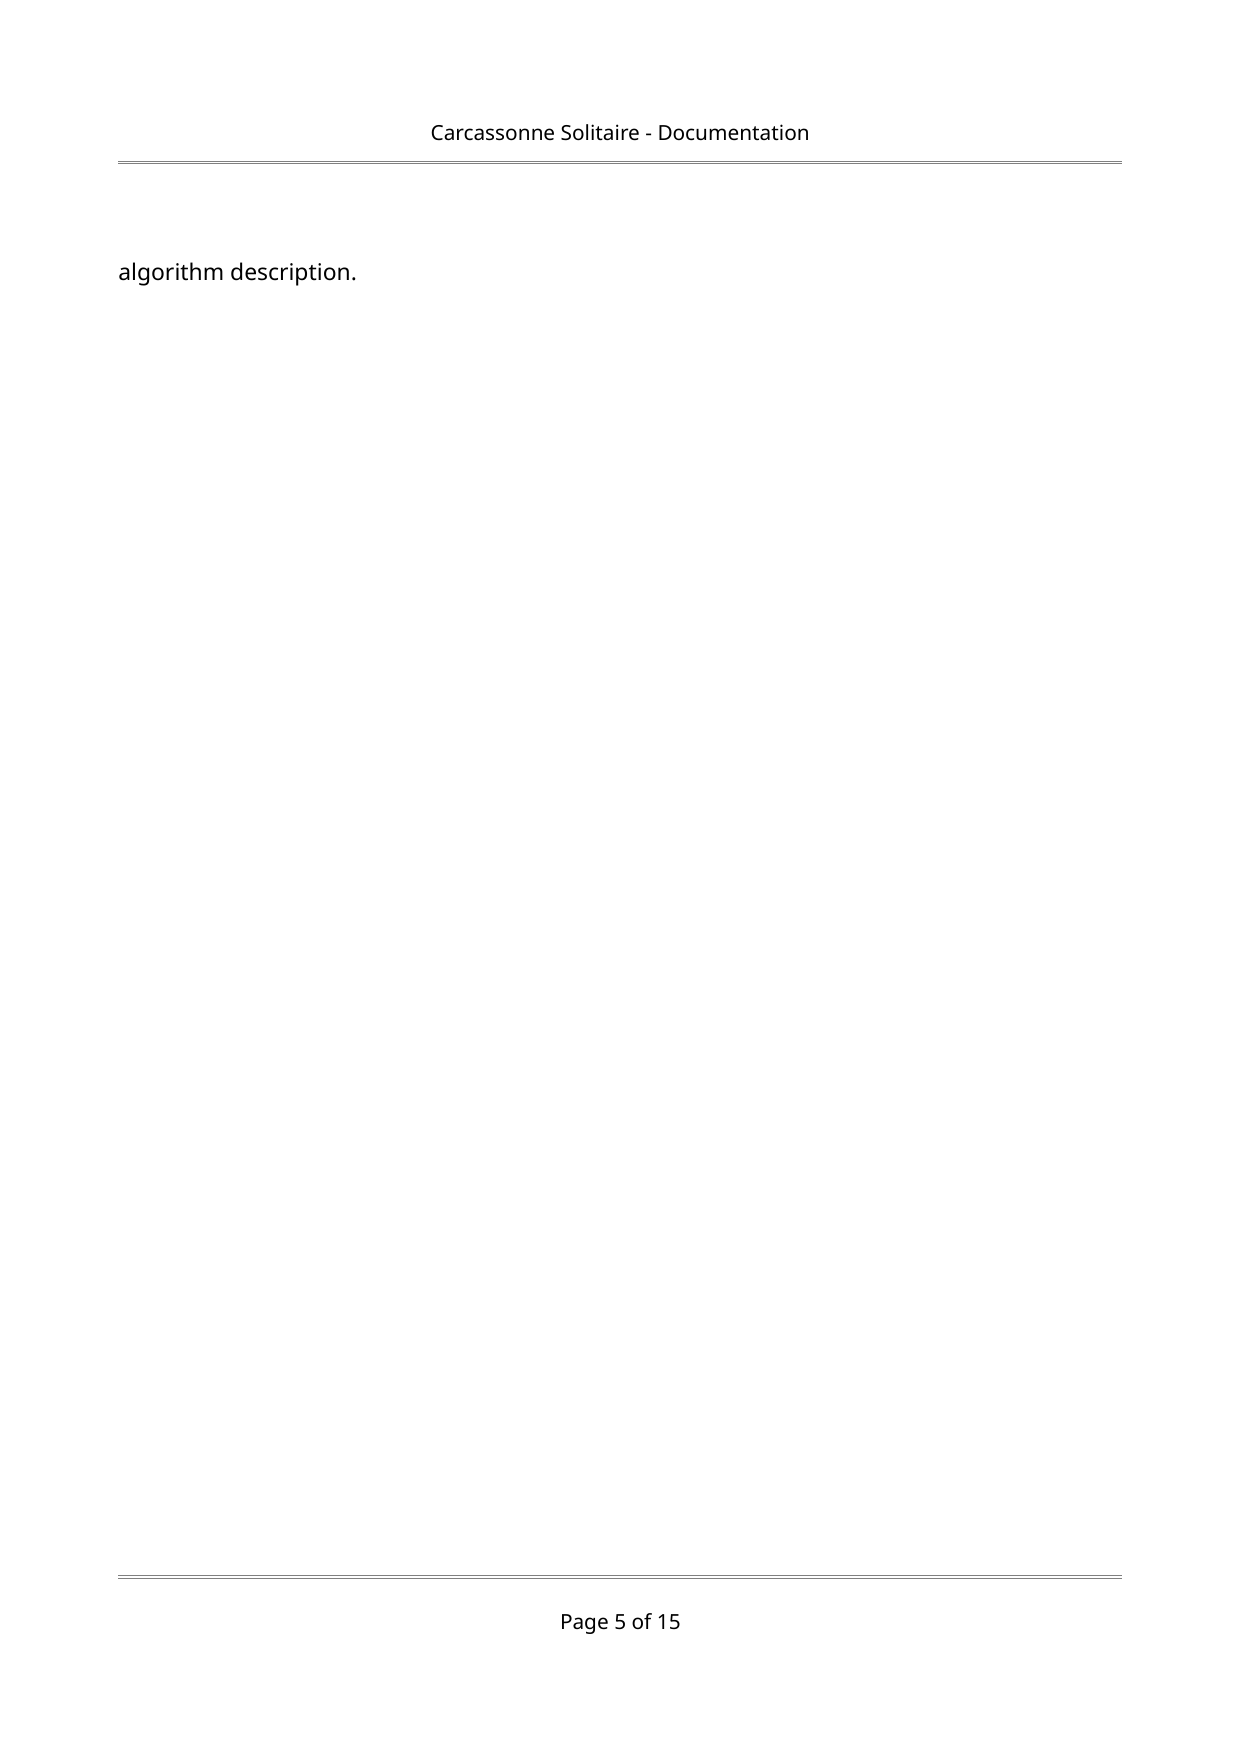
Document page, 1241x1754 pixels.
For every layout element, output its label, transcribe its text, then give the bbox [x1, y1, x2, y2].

text algorithm description. [118, 256, 1122, 287]
